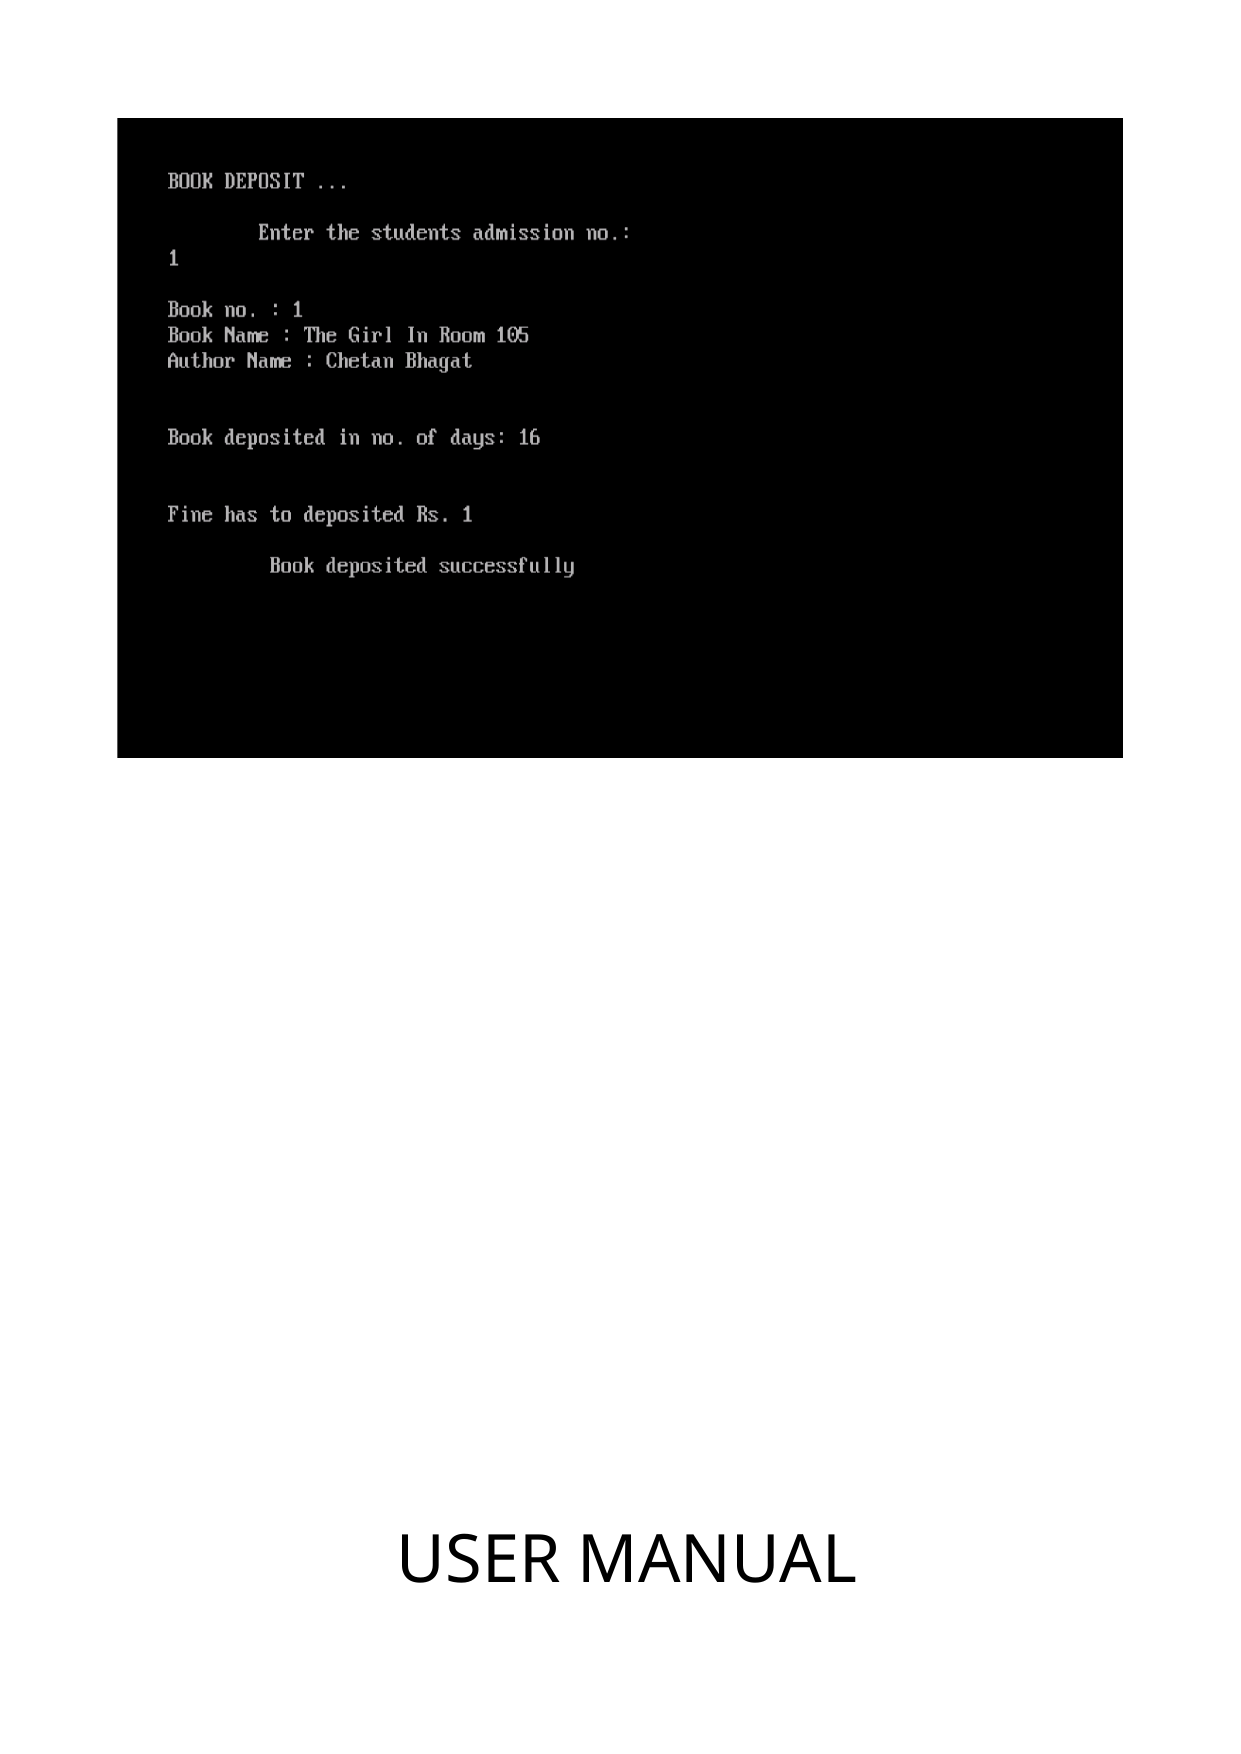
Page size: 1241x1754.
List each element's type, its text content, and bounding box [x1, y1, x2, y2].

text USER MANUAL [118, 1511, 1122, 1602]
picture [117, 118, 1123, 758]
